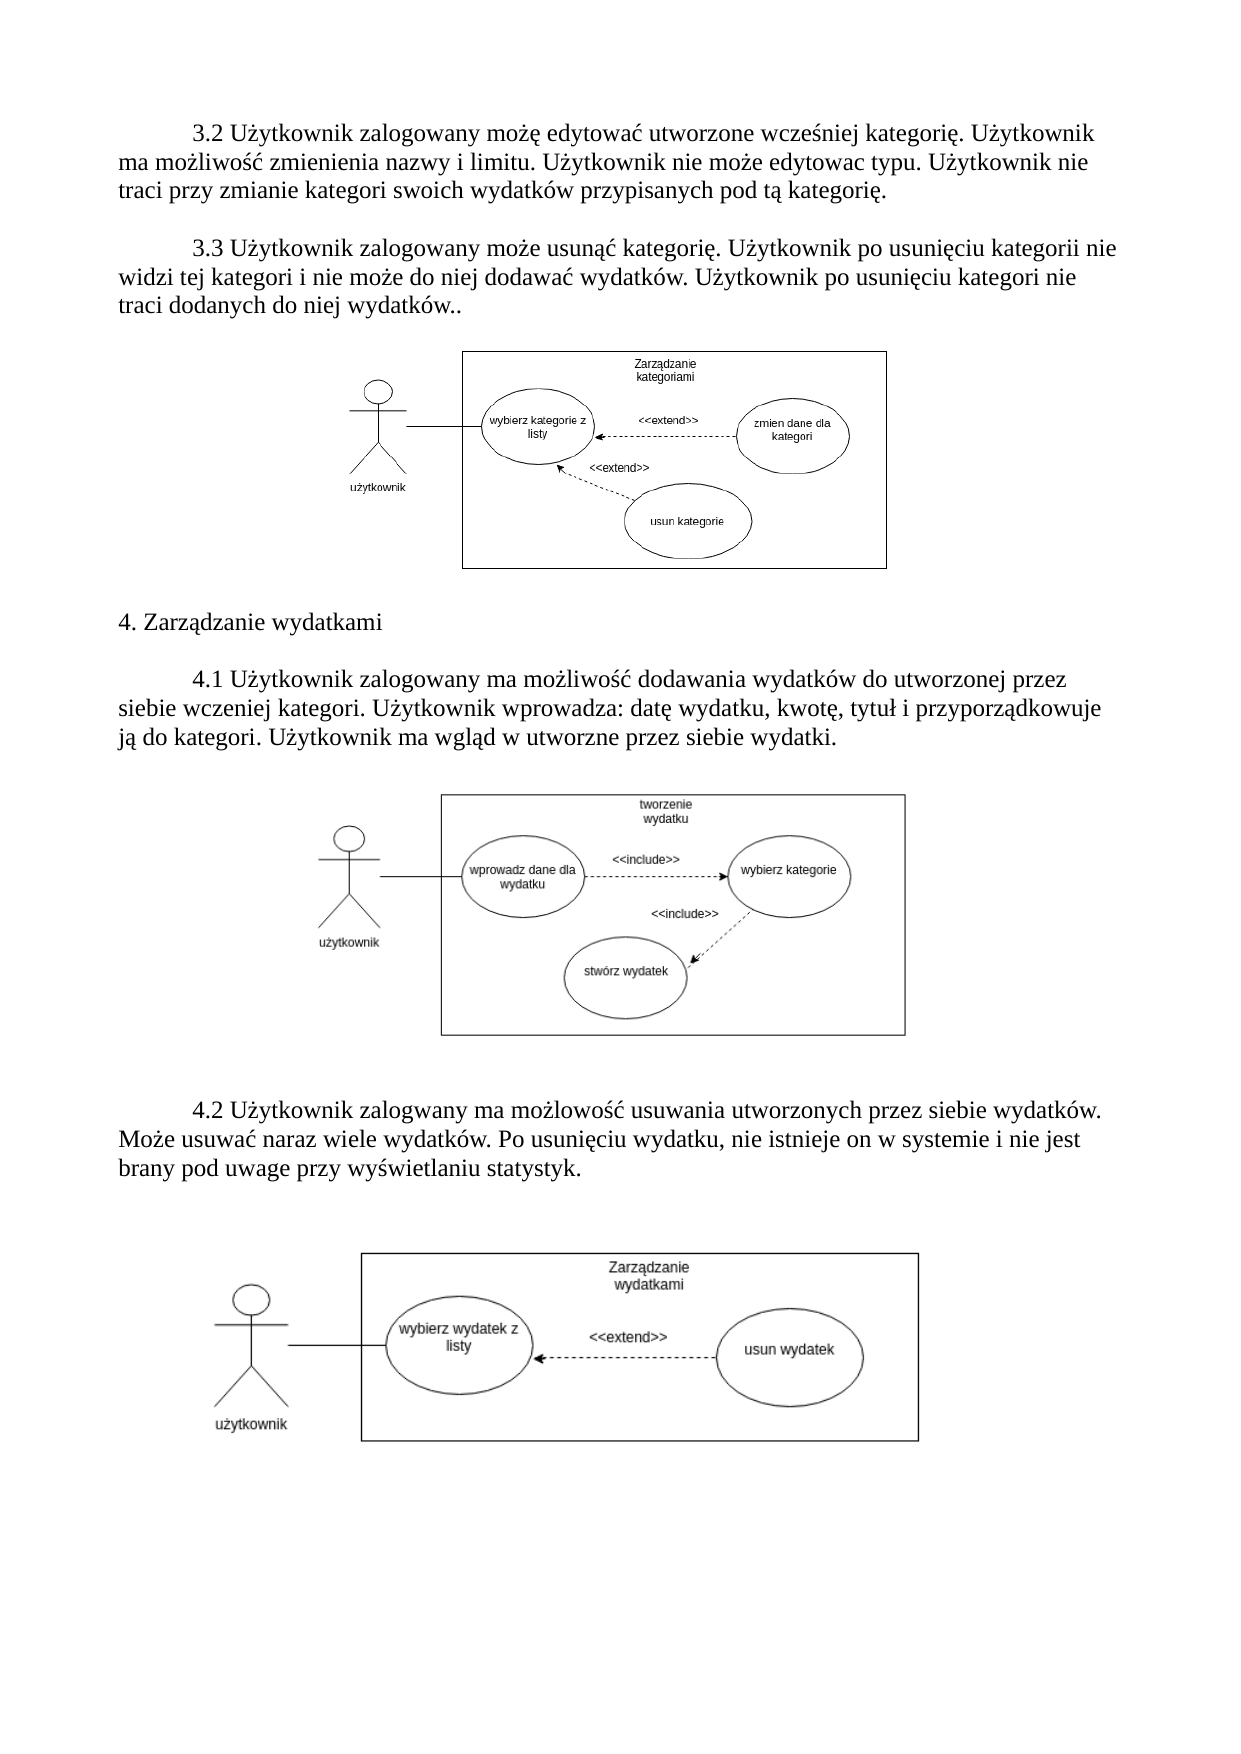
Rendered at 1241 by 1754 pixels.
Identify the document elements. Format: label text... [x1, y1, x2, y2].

text 3.2 Użytkownik zalogowany możę edytować utworzone wcześniej kategorię. Użytkownik ma możliwość zmienienia nazwy i limitu. Użytkownik nie może edytowac typu. Użytkownik nie traci przy zmianie kategori swoich wydatków przypisanych pod tą kategorię. [118, 118, 1122, 204]
picture [273, 779, 967, 1049]
picture [299, 338, 918, 592]
text 3.3 Użytkownik zalogowany może usunąć kategorię. Użytkownik po usunięciu kategorii nie widzi tej kategori i nie może do niej dodawać wydatków. Użytkownik po usunięciu kategori nie traci dodanych do niej wydatków.. [118, 233, 1122, 319]
text 4. Zarządzanie wydatkami [118, 607, 1122, 636]
text 4.2 Użytkownik zalogwany ma możlowość usuwania utworzonych przez siebie wydatków. Może usuwać naraz wiele wydatków. Po usunięciu wydatku, nie istnieje on w systemie i nie jest brany pod uwage przy wyświetlaniu statystyk. [118, 1096, 1122, 1182]
picture [197, 1226, 951, 1487]
text 4.1 Użytkownik zalogowany ma możliwość dodawania wydatków do utworzonej przez siebie wczeniej kategori. Użytkownik wprowadza: datę wydatku, kwotę, tytuł i przyporządkowuje ją do kategori. Użytkownik ma wgląd w utworzne przez siebie wydatki. [118, 664, 1122, 751]
